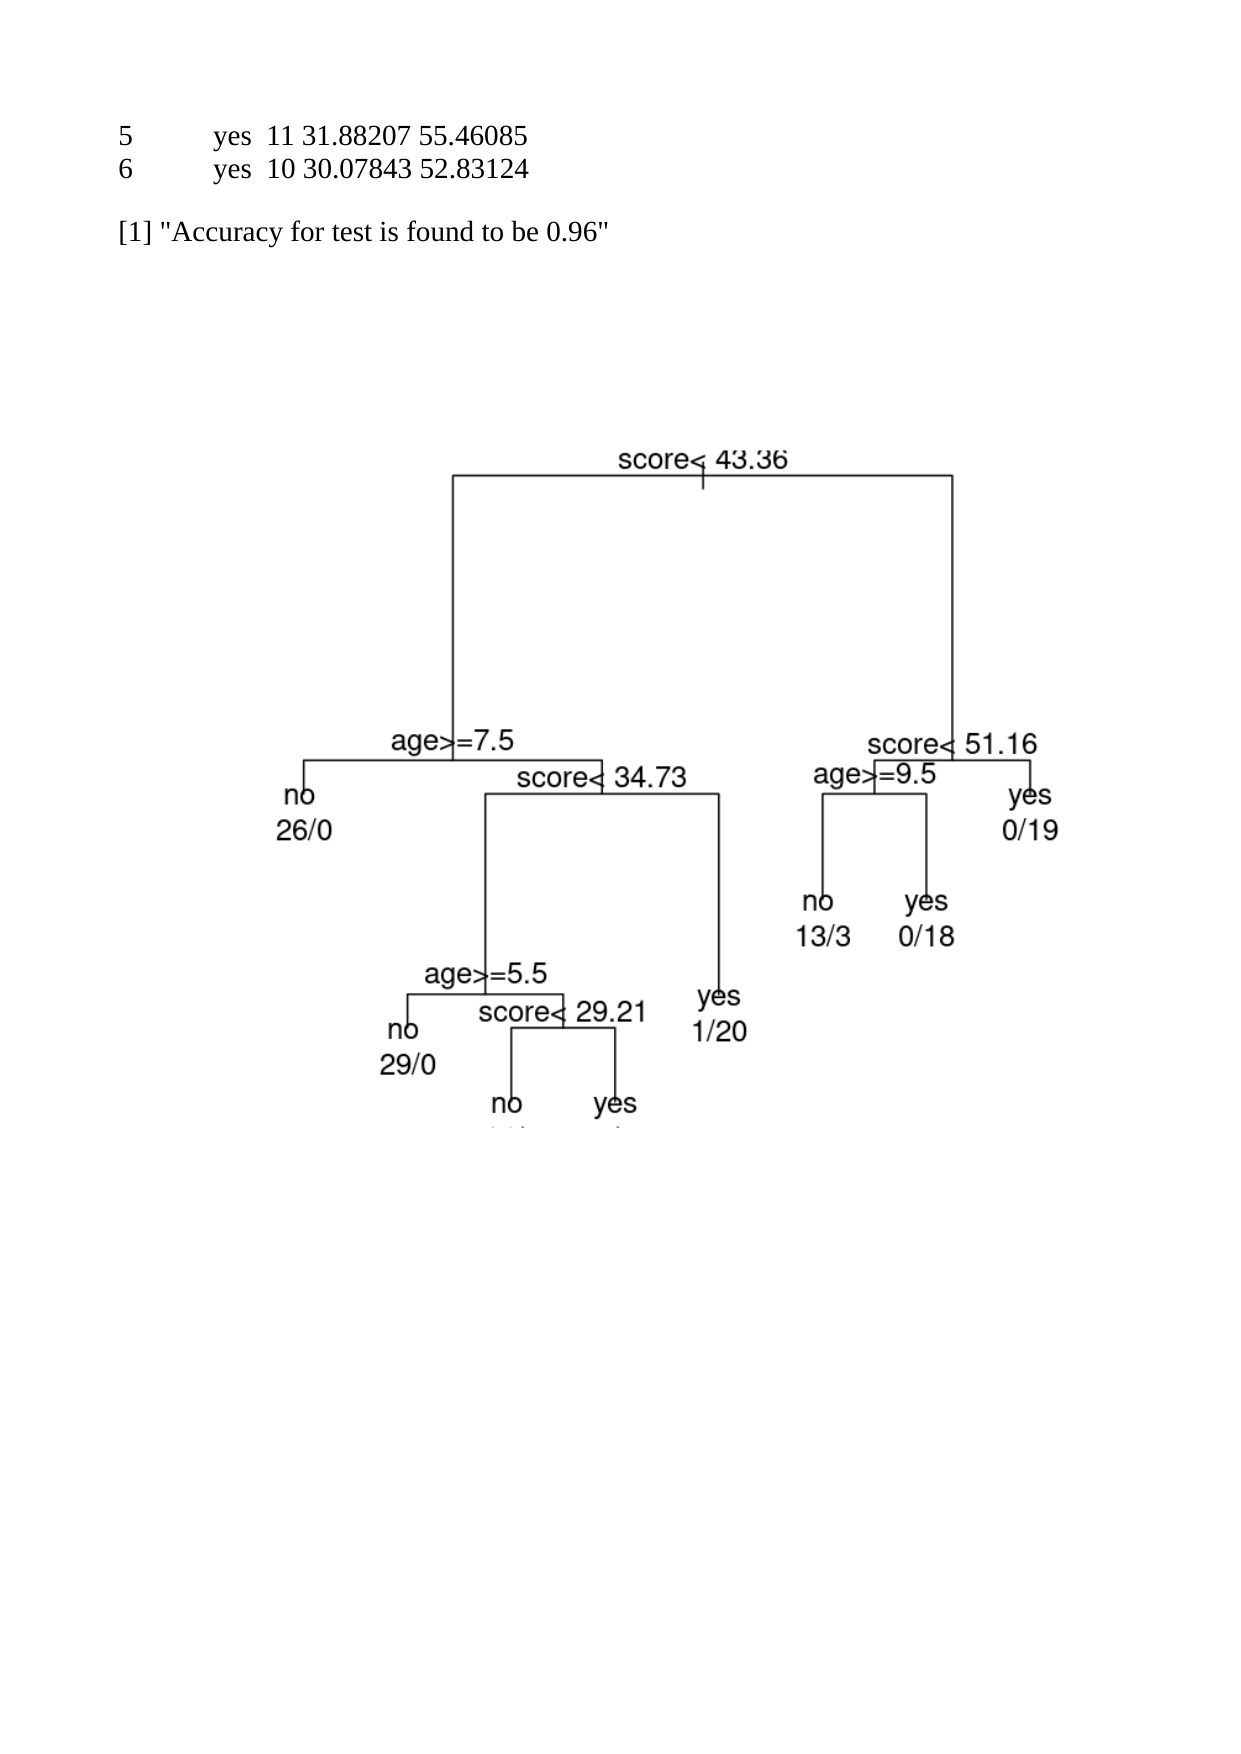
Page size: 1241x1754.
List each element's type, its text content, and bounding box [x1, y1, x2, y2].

text 6 yes 10 30.07843 52.83124 [118, 152, 1122, 185]
text [1] "Accuracy for test is found to be 0.96" [118, 214, 1122, 247]
text 5 yes 11 31.88207 55.46085 [118, 118, 1122, 152]
picture [129, 305, 1133, 1308]
